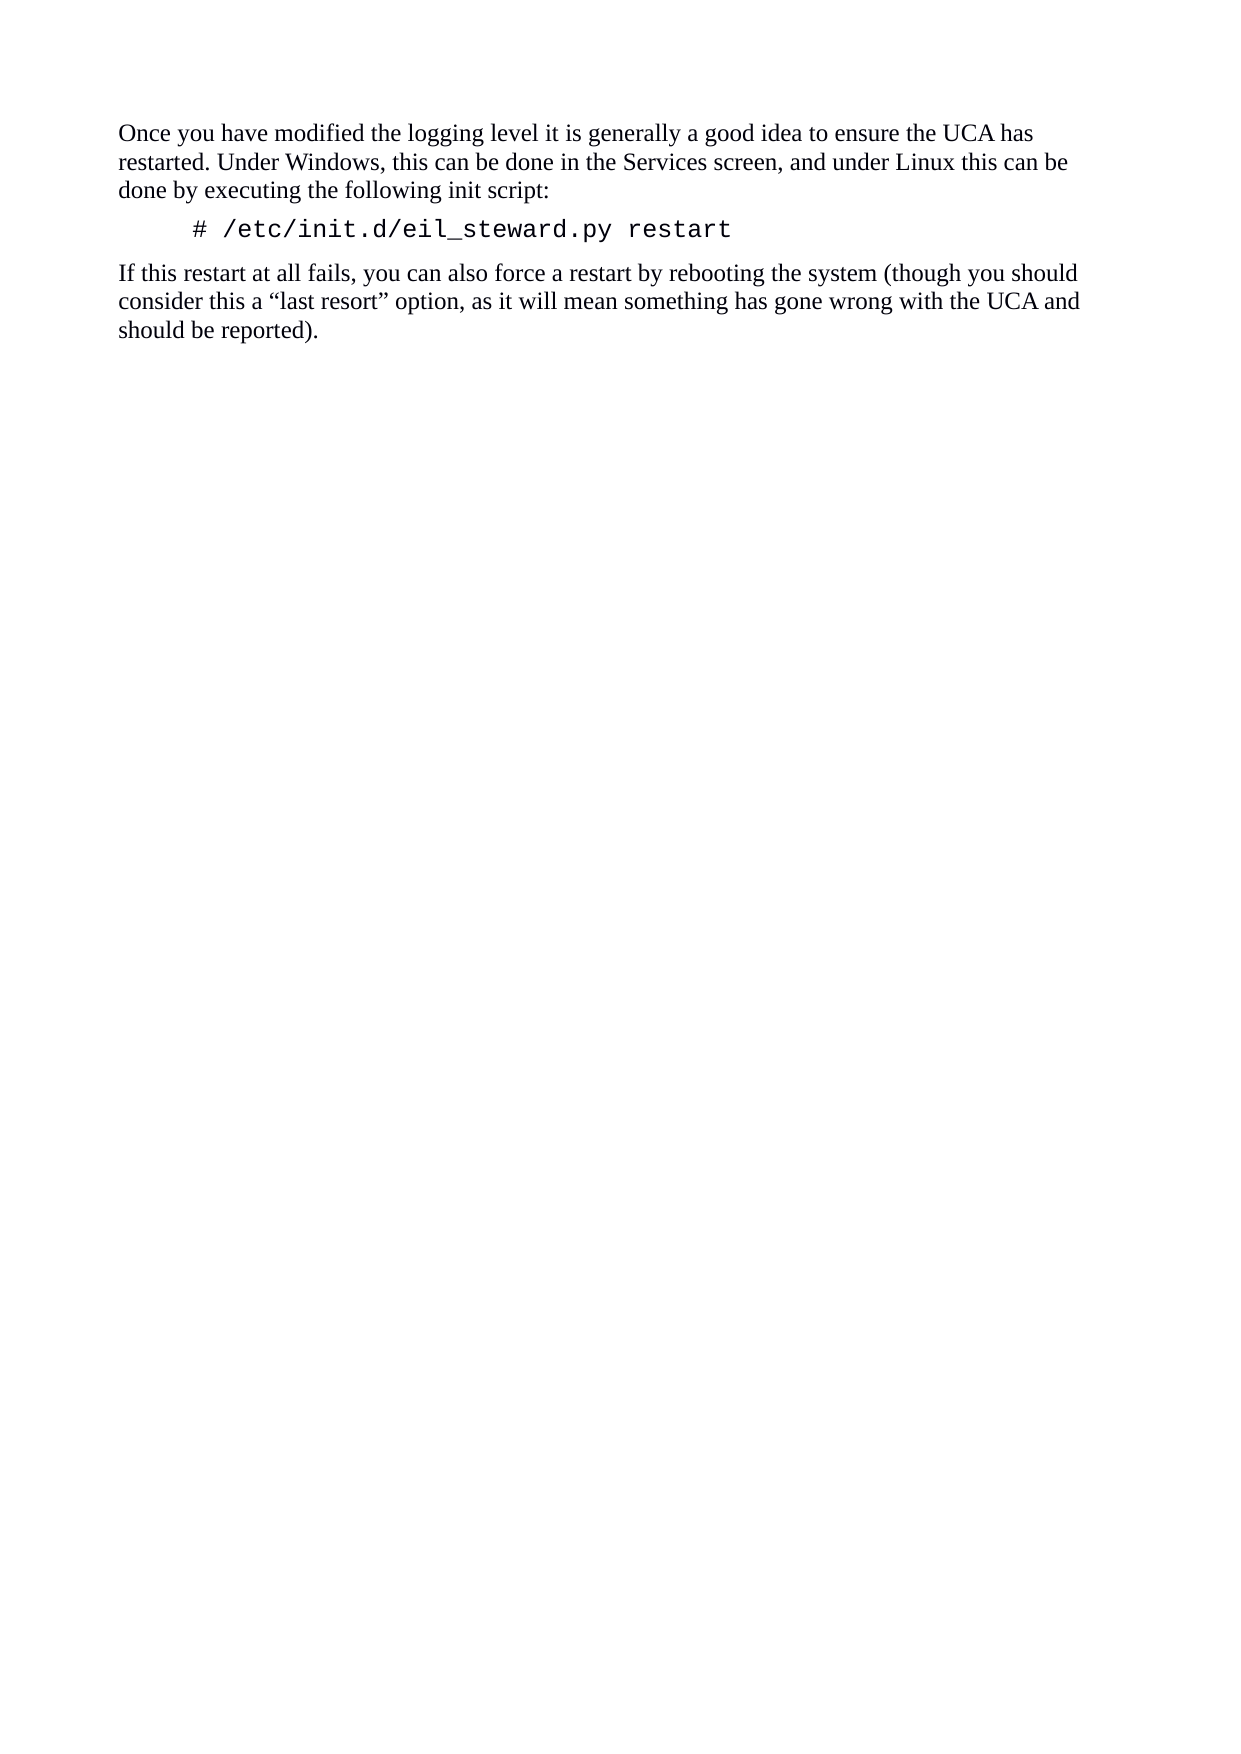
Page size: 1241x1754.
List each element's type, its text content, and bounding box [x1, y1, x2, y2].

text If this restart at all fails, you can also force a restart by rebooting the system (though you should consider this a “last resort” option, as it will mean something has gone wrong with the UCA and should be reported). [118, 258, 1122, 344]
text Once you have modified the logging level it is generally a good idea to ensure the UCA has restarted. Under Windows, this can be done in the Services screen, and under Linux this can be done by executing the following init script: [118, 118, 1122, 204]
text # /etc/init.d/eil_steward.py restart [192, 217, 1122, 245]
